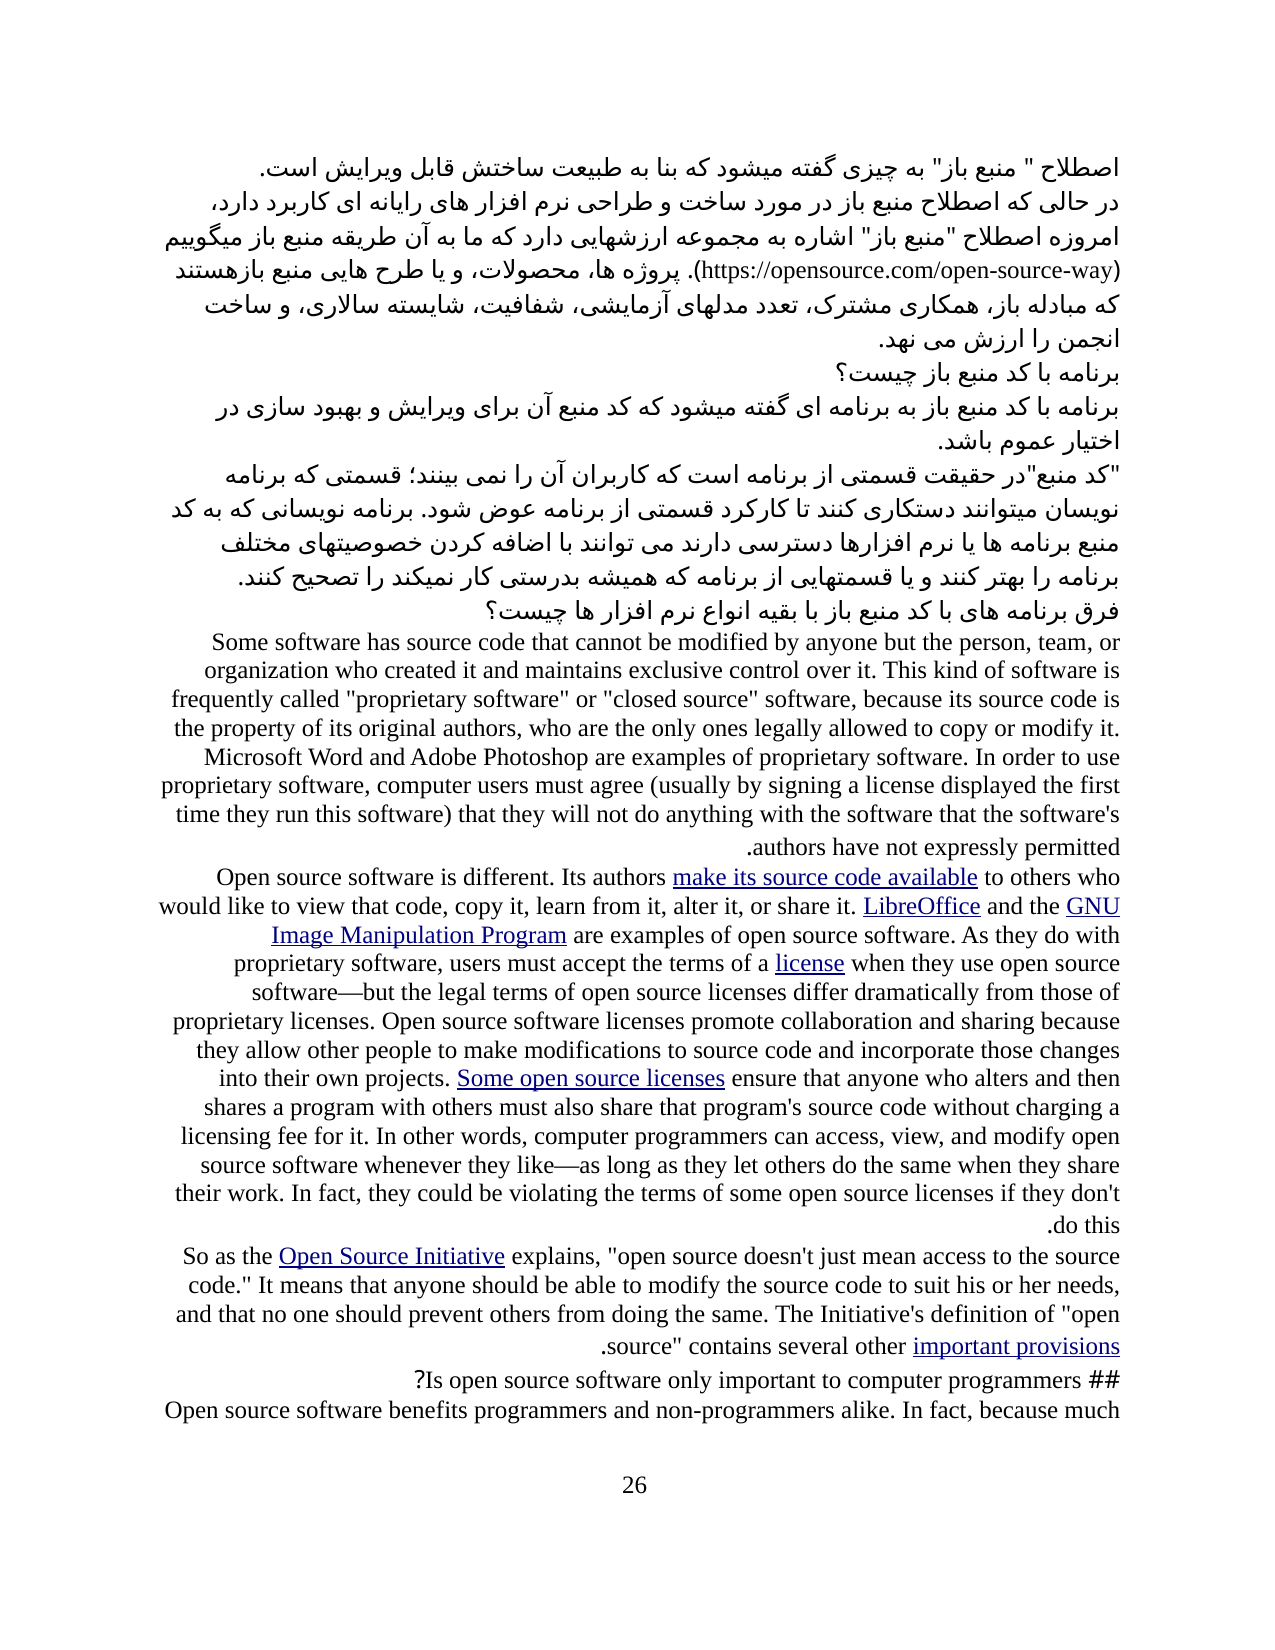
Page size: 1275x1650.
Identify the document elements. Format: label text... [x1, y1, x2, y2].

table_cell Open source software is different. Its authors make its source code available to others who would like to view that code, copy it, learn from it, alter it, or share it. LibreOffice and the GNU Image Manipulation Program are examples of open source software. As they do with proprietary software, users must accept the terms of a license when they use open source software—but the legal terms of open source licenses differ dramatically from those of proprietary licenses. Open source software licenses promote collaboration and sharing because they allow other people to make modifications to source code and incorporate those changes into their own projects. Some open source licenses ensure that anyone who alters and then shares a program with others must also share that program's source code without charging a licensing fee for it. In other words, computer programmers can access, view, and modify open source software whenever they like—as long as they let others do the same when they share their work. In fact, they could be violating the terms of some open source licenses if they don't do this. [150, 862, 1125, 1241]
table_cell برنامه با کد منبع باز چیست؟ [150, 354, 1125, 388]
table_cell ## Is open source software only important to computer programmers? [150, 1362, 1125, 1396]
table_cell Some software has source code that cannot be modified by anyone but the person, team, or organization who created it and maintains exclusive control over it. This kind of software is frequently called "proprietary software" or "closed source" software, because its source code is the property of its original authors, who are the only ones legally allowed to copy or modify it. Microsoft Word and Adobe Photoshop are examples of proprietary software. In order to use proprietary software, computer users must agree (usually by signing a license displayed the first time they run this software) that they will not do anything with the software that the software's authors have not expressly permitted. [150, 627, 1125, 862]
table_cell "کد منبع"در حقیقت قسمتی از برنامه است که کاربران آن را نمی بینند؛ قسمتی که برنامه نویسان میتوانند دستکاری کنند تا کارکرد قسمتی از برنامه عوض شود. برنامه نویسانی که به کد منبع برنامه ها یا نرم افزارها دسترسی دارند می توانند با اضافه کردن خصوصیتهای مختلف برنامه را بهتر کنند و یا قسمتهایی از برنامه که همیشه بدرستی کار نمیکند را تصحیح کنند. [150, 457, 1125, 593]
table_cell اصطلاح " منبع باز" به چیزی گفته میشود که بنا به طبیعت ساختش قابل ویرایش است. [150, 150, 1125, 184]
table_cell Open source software benefits programmers and non-programmers alike. In fact, because much of the Internet itself is built on many open source technologies — like the Linux operating system and the Apache Web server application — anyone using the Internet benefits from open source software. Every time computer users view webpages, check email, chat with friends, stream music online, or play multiplayer video games, their computers, mobile phones, or gaming consoles connect to a global network of computers that routes and transmits their data to the "local" devices they have in front of them. [150, 1396, 1125, 1424]
table_cell در حالی که اصطلاح منبع باز در مورد ساخت و طراحی نرم افزار های رایانه ای کاربرد دارد، امروزه اصطلاح "منبع باز" اشاره به مجموعه ارزشهایی دارد که ما به آن طریقه منبع باز میگوییم (https://opensource.com/open-source-way). پروژه ها، محصولات، و یا طرح هایی منبع بازهستند که مبادله باز، همکاری مشترک، تعدد مدلهای آزمایشی، شفافیت، شایسته سالاری، و ساخت انجمن را ارزش می نهد. [150, 184, 1125, 354]
table_cell برنامه با کد منبع باز به برنامه ای گفته میشود که کد منبع آن برای ویرایش و بهبود سازی در اختیار عموم باشد. [150, 389, 1125, 457]
table_cell فرق برنامه های با کد منبع باز با بقیه انواع نرم افزار ها چیست؟ [150, 593, 1125, 627]
table_cell So as the Open Source Initiative explains, "open source doesn't just mean access to the source code." It means that anyone should be able to modify the source code to suit his or her needs, and that no one should prevent others from doing the same. The Initiative's definition of "open source" contains several other important provisions. [150, 1241, 1125, 1362]
